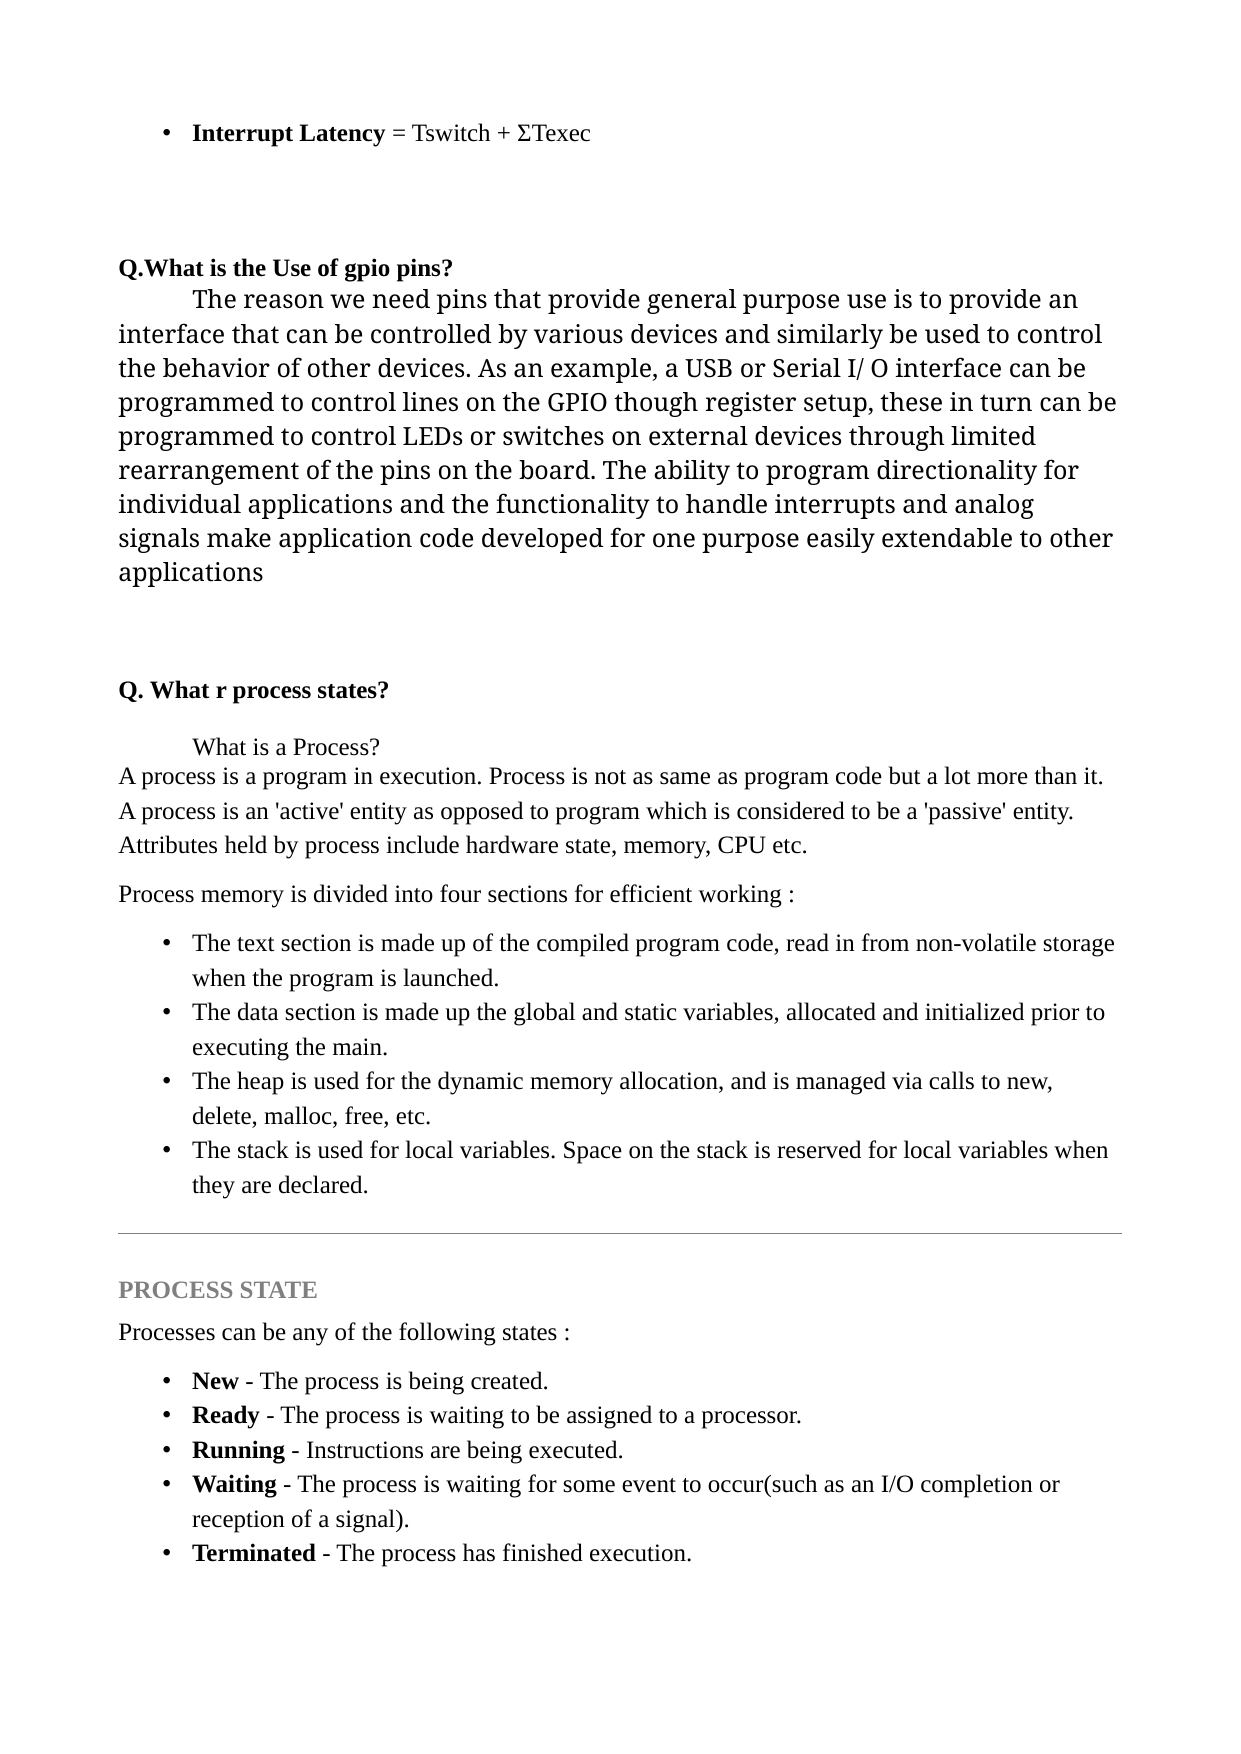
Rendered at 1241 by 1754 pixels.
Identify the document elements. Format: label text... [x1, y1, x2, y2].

text Process memory is divided into four sections for efficient working : [118, 879, 1122, 908]
list Terminated - The process has finished execution. [162, 1538, 1122, 1567]
list Waiting - The process is waiting for some event to occur(such as an I/O completion or reception of a signal). [162, 1469, 1122, 1532]
list The heap is used for the dynamic memory allocation, and is managed via calls to new, delete, malloc, free, etc. [162, 1066, 1122, 1129]
text A process is a program in execution. Process is not as same as program code but a lot more than it. A process is an 'active' entity as opposed to program which is considered to be a 'passive' entity. Attributes held by process include hardware state, memory, CPU etc. [118, 761, 1122, 859]
subtitle PROCESS STATE [118, 1275, 1122, 1304]
list Ready - The process is waiting to be assigned to a processor. [162, 1400, 1122, 1429]
text Processes can be any of the following states : [118, 1317, 1122, 1345]
list Interrupt Latency = Tswitch + ΣTexec [162, 118, 1122, 147]
text Q. What r process states? [118, 675, 1122, 704]
list The data section is made up the global and static variables, allocated and initialized prior to executing the main. [162, 997, 1122, 1061]
list New - The process is being created. [162, 1366, 1122, 1394]
list The stack is used for local variables. Space on the stack is reserved for local variables when they are declared. [162, 1135, 1122, 1198]
text What is a Process? [118, 732, 1122, 761]
text The reason we need pins that provide general purpose use is to provide an interface that can be controlled by various devices and similarly be used to control the behavior of other devices. As an example, a USB or Serial I/ O interface can be programmed to control lines on the GPIO though register setup, these in turn can be programmed to control LEDs or switches on external devices through limited rearrangement of the pins on the board. The ability to program directionality for individual applications and the functionality to handle interrupts and analog signals make application code developed for one purpose easily extendable to other applications [118, 282, 1122, 589]
list Running - Instructions are being executed. [162, 1435, 1122, 1463]
list The text section is made up of the compiled program code, read in from non-volatile storage when the program is launched. [162, 928, 1122, 992]
text Q.What is the Use of gpio pins? [118, 253, 1122, 282]
